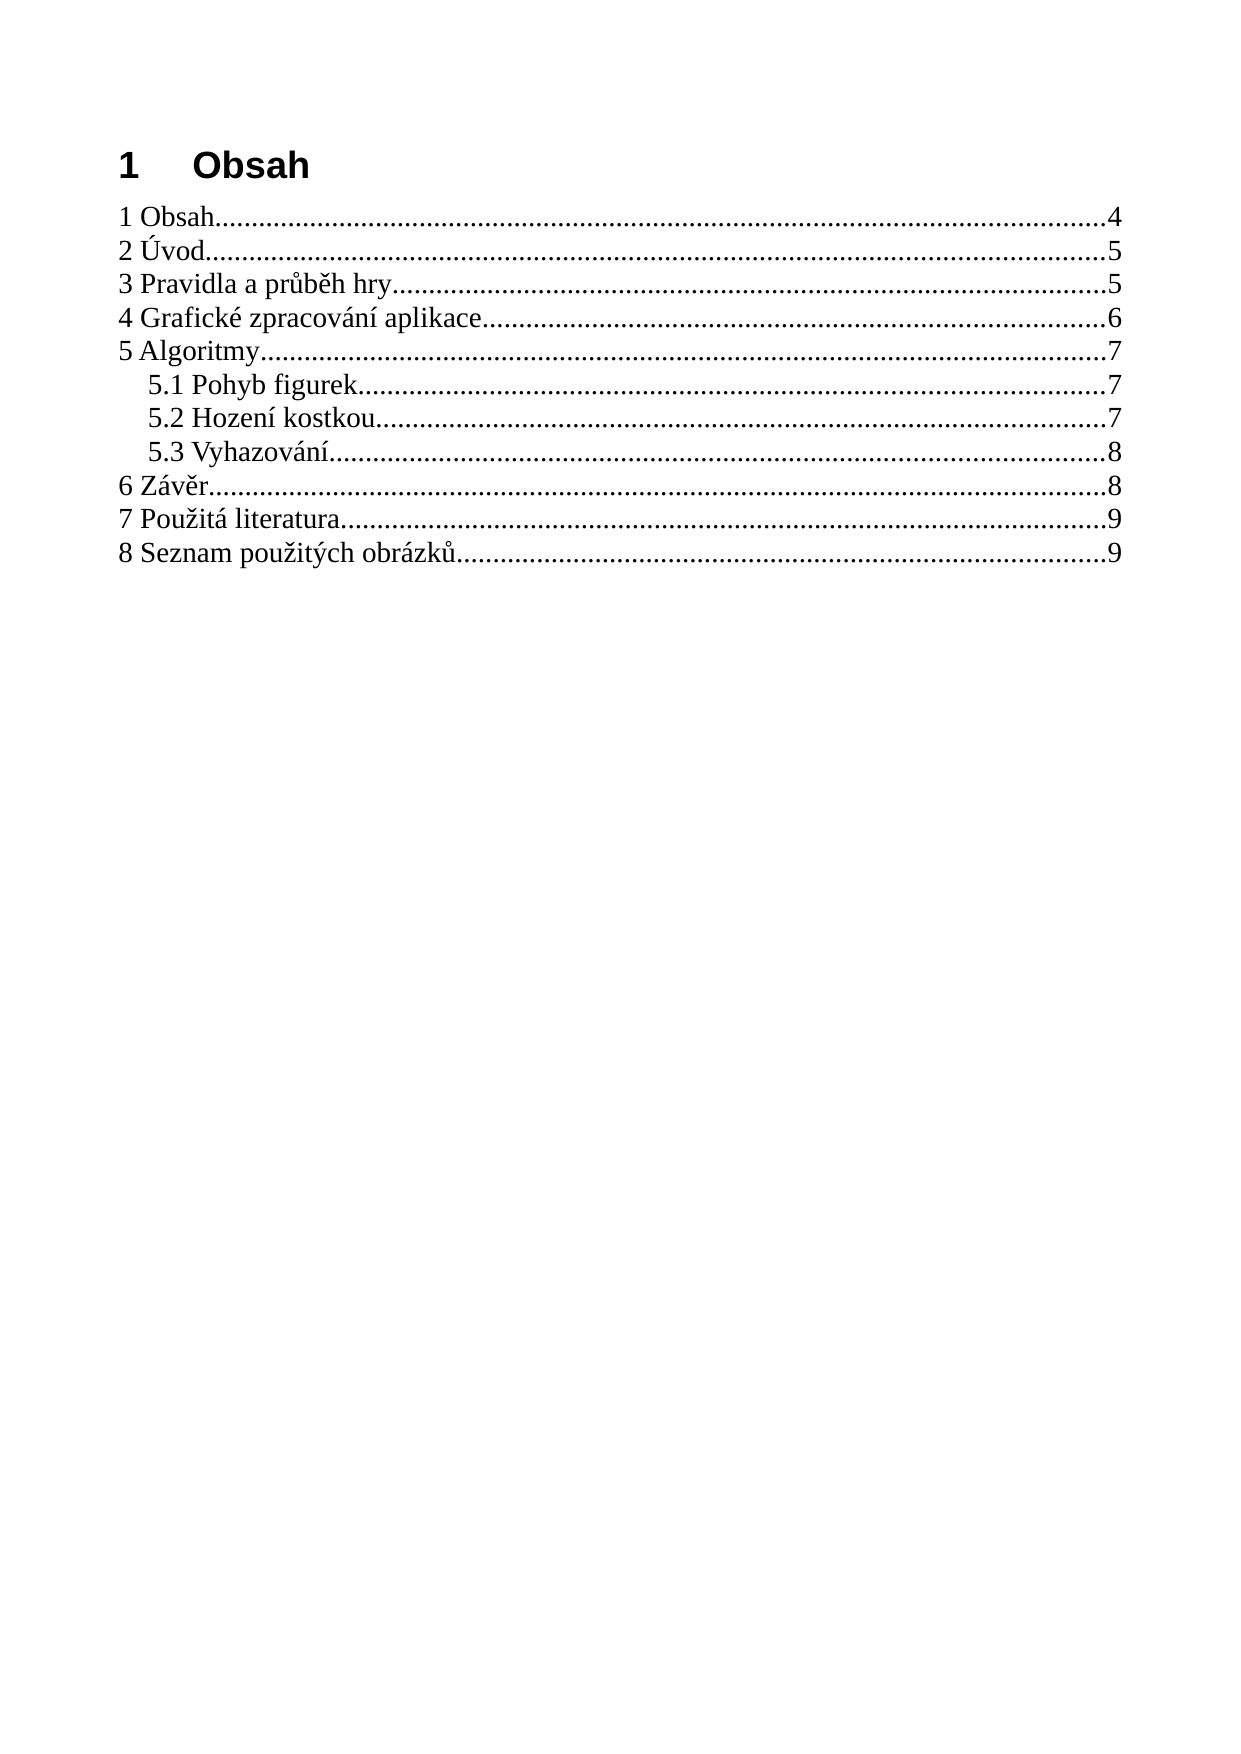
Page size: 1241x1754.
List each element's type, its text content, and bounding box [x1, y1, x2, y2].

text 5.1 Pohyb figurek 7 [148, 367, 1122, 401]
text 5.3 Vyhazování 8 [148, 434, 1122, 468]
subtitle Obsah [118, 143, 1122, 187]
text 7 Použitá literatura 9 [118, 501, 1122, 535]
text 8 Seznam použitých obrázků 9 [118, 535, 1122, 568]
text 4 Grafické zpracování aplikace 6 [118, 300, 1122, 333]
text 5 Algoritmy 7 [118, 333, 1122, 367]
text 1 Obsah 4 [118, 199, 1122, 233]
text 3 Pravidla a průběh hry 5 [118, 266, 1122, 300]
text 5.2 Hození kostkou 7 [148, 401, 1122, 434]
text 6 Závěr 8 [118, 468, 1122, 501]
text 2 Úvod 5 [118, 233, 1122, 266]
